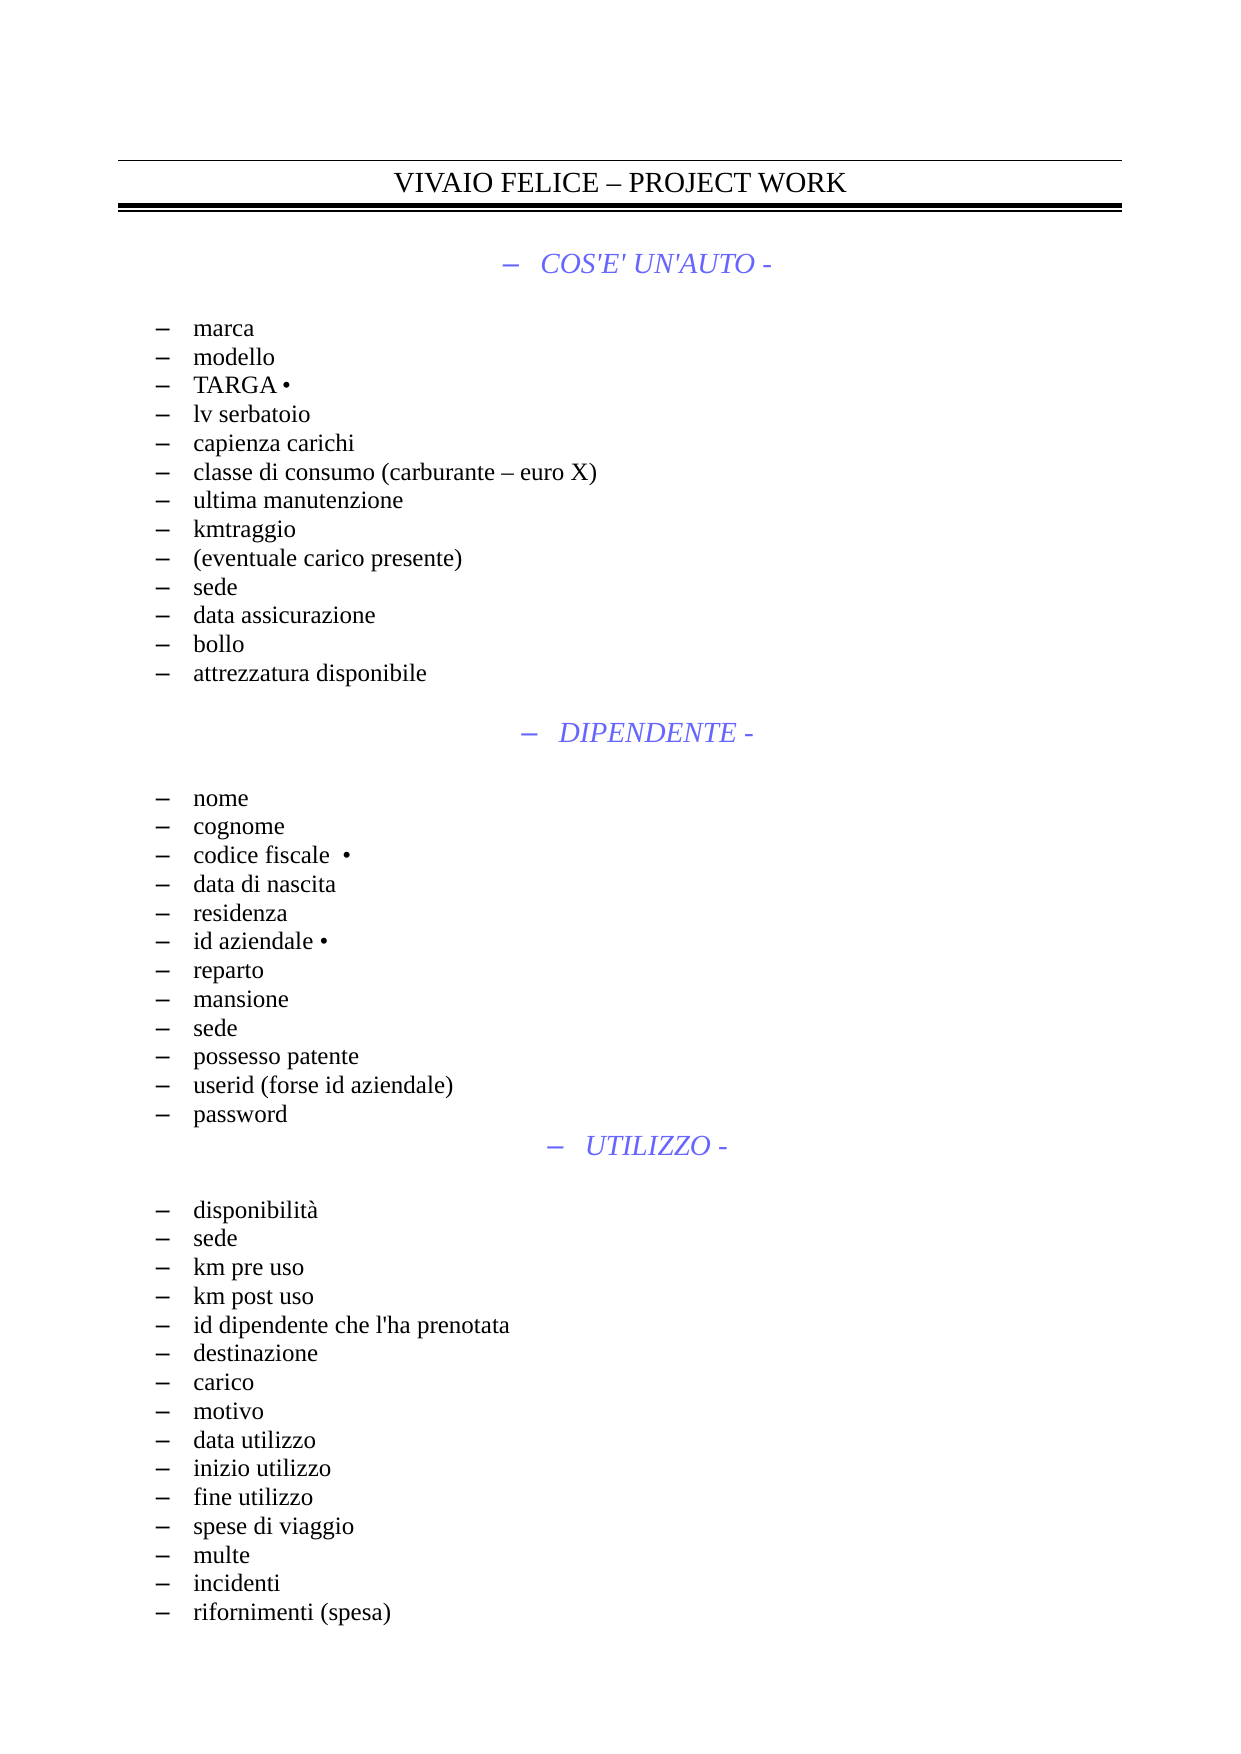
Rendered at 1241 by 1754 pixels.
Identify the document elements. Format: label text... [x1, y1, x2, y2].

list bollo [156, 629, 1122, 658]
list lv serbatoio [156, 399, 1122, 428]
list motivo [156, 1396, 1122, 1425]
list id aziendale • [156, 926, 1122, 955]
list carico [156, 1367, 1122, 1396]
list destinazione [156, 1338, 1122, 1367]
list sede [156, 1223, 1122, 1252]
list ultima manutenzione [156, 485, 1122, 514]
list inizio utilizzo [156, 1453, 1122, 1482]
list km pre uso [156, 1252, 1122, 1281]
list possesso patente [156, 1041, 1122, 1070]
list nome [156, 783, 1122, 811]
list sede [156, 572, 1122, 600]
list capienza carichi [156, 428, 1122, 457]
list mansione [156, 984, 1122, 1013]
list userid (forse id aziendale) [156, 1070, 1122, 1099]
list residenza [156, 898, 1122, 926]
list UTILIZZO - [156, 1128, 1122, 1161]
list password [156, 1099, 1122, 1128]
list TARGA • [156, 370, 1122, 399]
list reparto [156, 955, 1122, 984]
list cognome [156, 811, 1122, 840]
list kmtraggio [156, 514, 1122, 543]
list incidenti [156, 1568, 1122, 1597]
list rifornimenti (spesa) [156, 1597, 1122, 1626]
list multe [156, 1540, 1122, 1568]
list DIPENDENTE - [156, 715, 1122, 749]
list spese di viaggio [156, 1511, 1122, 1540]
list data utilizzo [156, 1425, 1122, 1453]
text VIVAIO FELICE – PROJECT WORK [118, 161, 1122, 203]
list sede [156, 1013, 1122, 1041]
list km post uso [156, 1281, 1122, 1310]
list id dipendente che l'ha prenotata [156, 1310, 1122, 1338]
list classe di consumo (carburante – euro X) [156, 457, 1122, 485]
list marca [156, 313, 1122, 342]
list disponibilità [156, 1195, 1122, 1223]
list data di nascita [156, 869, 1122, 898]
list COS'E' UN'AUTO - [156, 246, 1122, 279]
list data assicurazione [156, 600, 1122, 629]
list fine utilizzo [156, 1482, 1122, 1511]
list attrezzatura disponibile [156, 658, 1122, 687]
list codice fiscale • [156, 840, 1122, 869]
list modello [156, 342, 1122, 370]
list (eventuale carico presente) [156, 543, 1122, 572]
